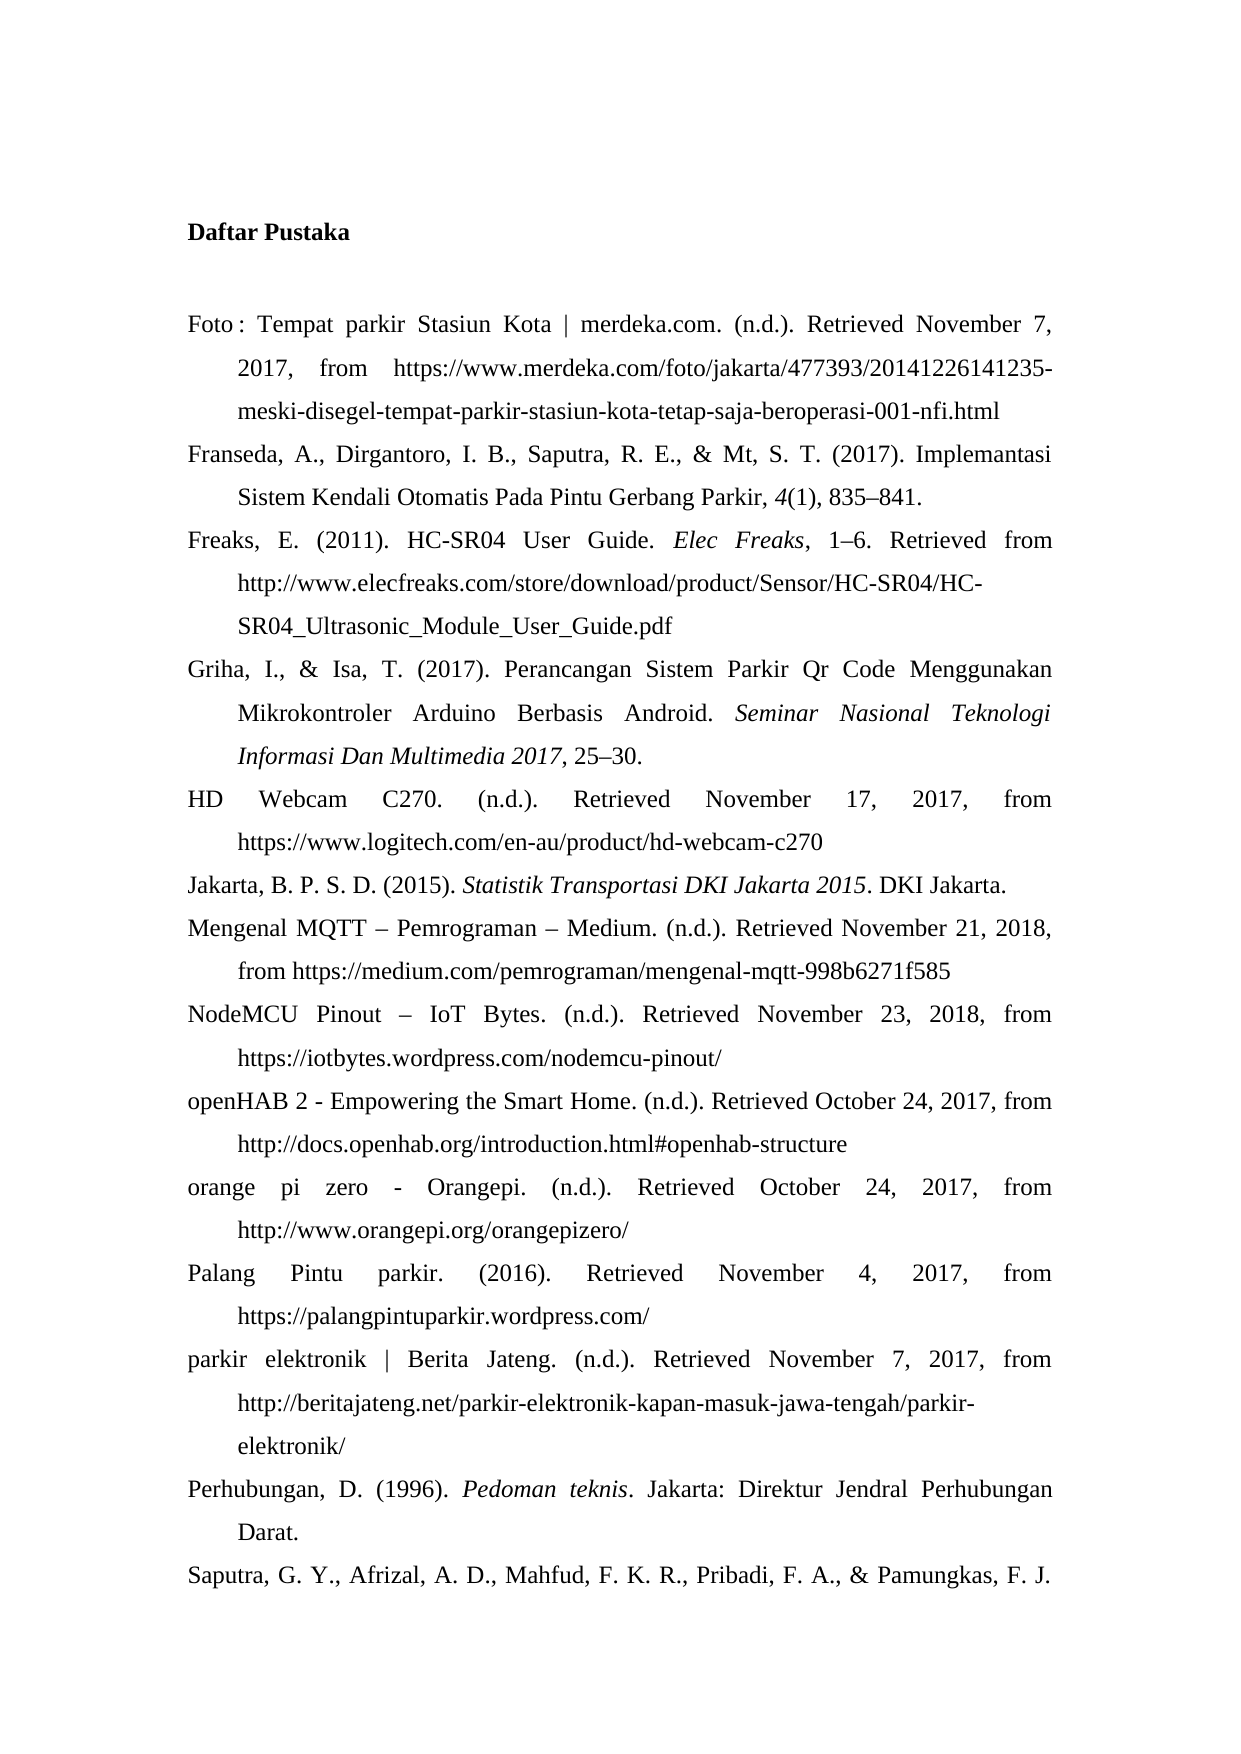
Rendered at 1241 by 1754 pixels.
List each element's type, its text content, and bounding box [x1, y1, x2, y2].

text Franseda, A., Dirgantoro, I. B., Saputra, R. E., & Mt, S. T. (2017). Implemantasi Sistem Kendali Otomatis Pada Pintu Gerbang Parkir, 4(1), 835–841. [187, 439, 1053, 511]
text Mengenal MQTT – Pemrograman – Medium. (n.d.). Retrieved November 21, 2018, from https://medium.com/pemrograman/mengenal-mqtt-998b6271f585 [187, 913, 1053, 985]
text NodeMCU Pinout – IoT Bytes. (n.d.). Retrieved November 23, 2018, from https://iotbytes.wordpress.com/nodemcu-pinout/ [187, 999, 1053, 1071]
text openHAB 2 - Empowering the Smart Home. (n.d.). Retrieved October 24, 2017, from http://docs.openhab.org/introduction.html#openhab-structure [187, 1086, 1053, 1158]
text Foto : Tempat parkir Stasiun Kota | merdeka.com. (n.d.). Retrieved November 7, 2017, from https://www.merdeka.com/foto/jakarta/477393/20141226141235-meski-disegel-tempat-parkir-stasiun-kota-tetap-saja-beroperasi-001-nfi.html [187, 309, 1053, 424]
text HD Webcam C270. (n.d.). Retrieved November 17, 2017, from https://www.logitech.com/en-au/product/hd-webcam-c270 [187, 784, 1053, 856]
text orange pi zero - Orangepi. (n.d.). Retrieved October 24, 2017, from http://www.orangepi.org/orangepizero/ [187, 1172, 1053, 1244]
text Perhubungan, D. (1996). Pedoman teknis. Jakarta: Direktur Jendral Perhubungan Darat. [187, 1474, 1053, 1546]
text parkir elektronik | Berita Jateng. (n.d.). Retrieved November 7, 2017, from http://beritajateng.net/parkir-elektronik-kapan-masuk-jawa-tengah/parkir-elektronik/ [187, 1344, 1053, 1459]
text Griha, I., & Isa, T. (2017). Perancangan Sistem Parkir Qr Code Menggunakan Mikrokontroler Arduino Berbasis Android. Seminar Nasional Teknologi Informasi Dan Multimedia 2017, 25–30. [187, 654, 1053, 769]
text Palang Pintu parkir. (2016). Retrieved November 4, 2017, from https://palangpintuparkir.wordpress.com/ [187, 1258, 1053, 1330]
text Saputra, G. Y., Afrizal, A. D., Mahfud, F. K. R., Pribadi, F. A., & Pamungkas, F. J. [187, 1560, 1053, 1589]
title Daftar Pustaka [187, 217, 1053, 246]
text Freaks, E. (2011). HC-SR04 User Guide. Elec Freaks, 1–6. Retrieved from http://www.elecfreaks.com/store/download/product/Sensor/HC-SR04/HC-SR04_Ultrasonic_Module_User_Guide.pdf [187, 525, 1053, 640]
text Jakarta, B. P. S. D. (2015). Statistik Transportasi DKI Jakarta 2015. DKI Jakarta. [187, 870, 1053, 899]
